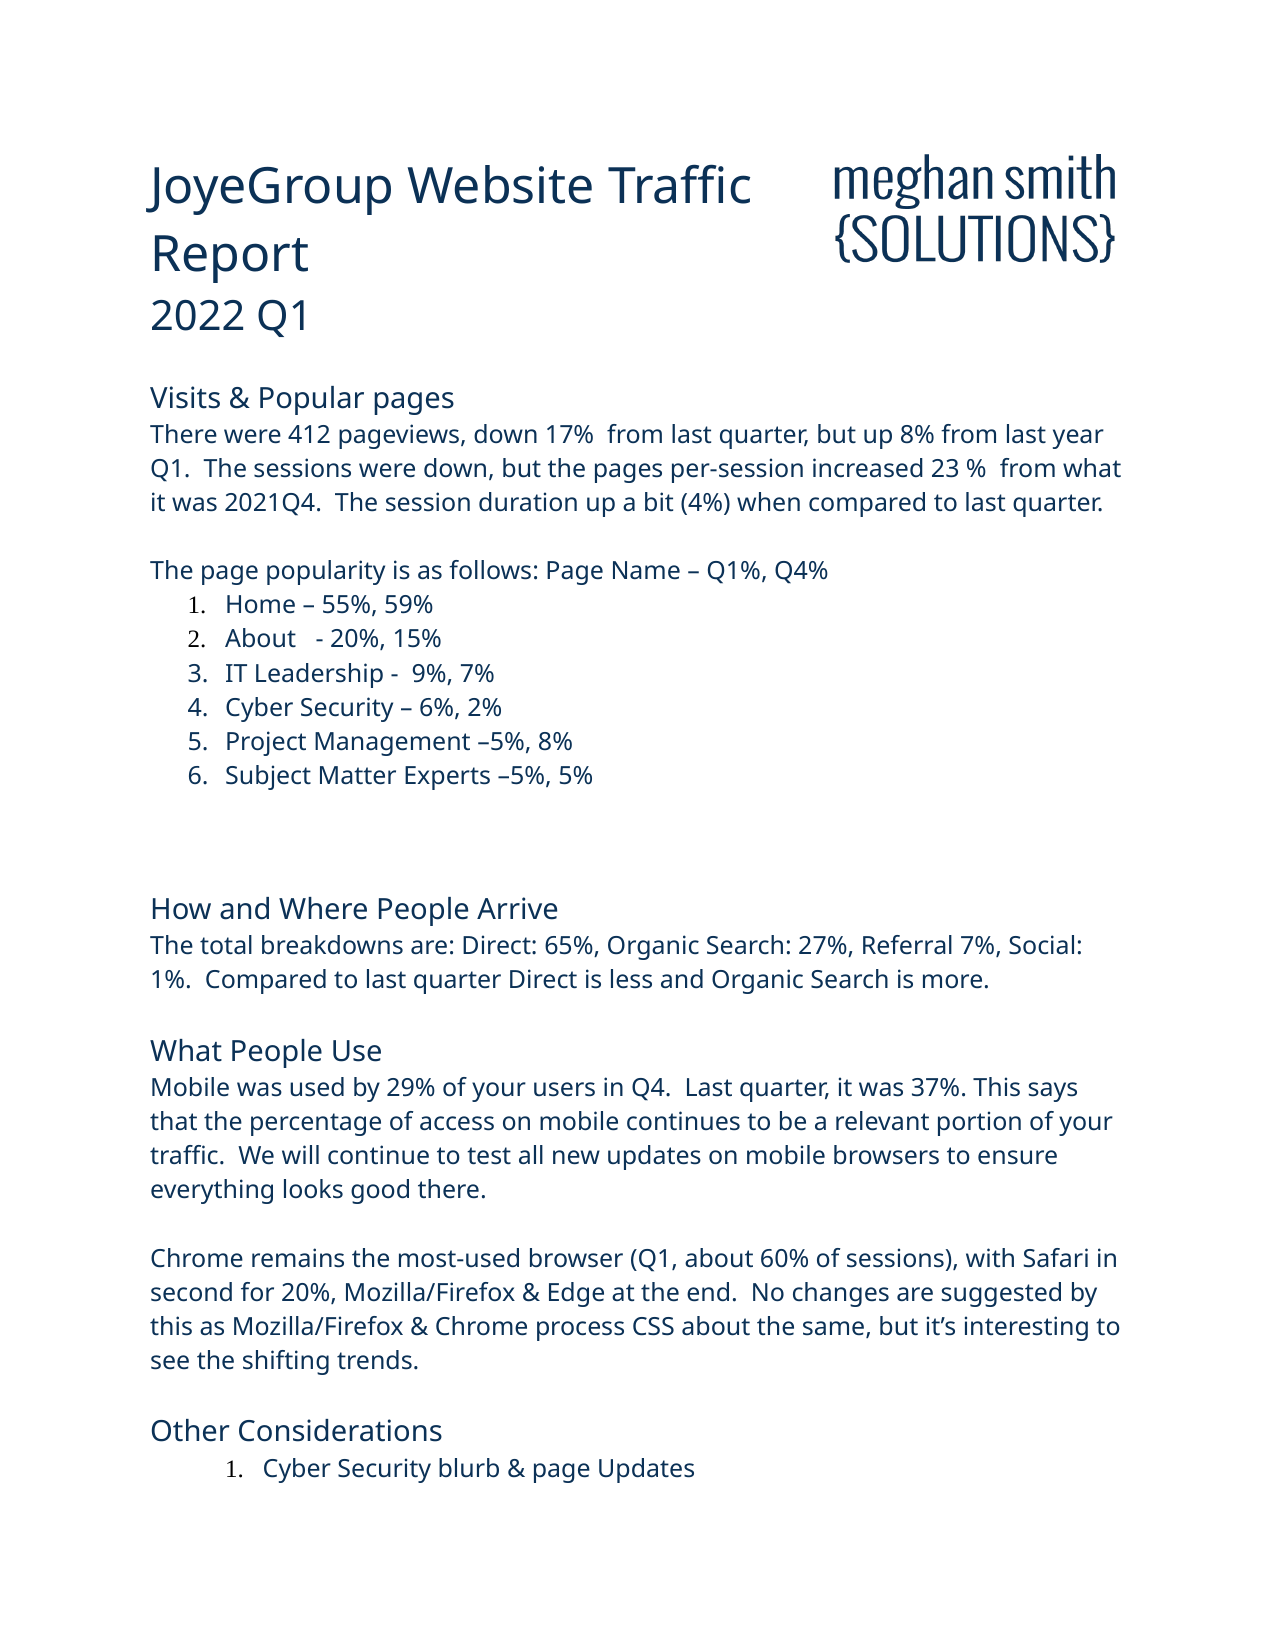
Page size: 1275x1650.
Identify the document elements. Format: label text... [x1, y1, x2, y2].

text Mobile was used by 29% of your users in Q4. Last quarter, it was 37%. This says that the percentage of access on mobile continues to be a relevant portion of your traffic. We will continue to test all new updates on mobile browsers to ensure everything looks good there. [150, 1070, 1125, 1206]
list Project Management –5%, 8% [187, 723, 1125, 757]
list Subject Matter Experts –5%, 5% [187, 757, 1125, 791]
text The page popularity is as follows: Page Name – Q1%, Q4% [150, 553, 1125, 587]
text How and Where People Arrive [150, 888, 1125, 928]
text Visits & Popular pages [150, 377, 1125, 417]
text The total breakdowns are: Direct: 65%, Organic Search: 27%, Referral 7%, Social: 1%. Compared to last quarter Direct is less and Organic Search is more. [150, 928, 1125, 996]
text JoyeGroup Website Traffic Report [150, 150, 1125, 286]
text 2022 Q1 [150, 286, 1125, 343]
text What People Use [150, 1030, 1125, 1070]
list IT Leadership - 9%, 7% [187, 655, 1125, 689]
text Chrome remains the most-used browser (Q1, about 60% of sessions), with Safari in second for 20%, Mozilla/Firefox & Edge at the end. No changes are suggested by this as Mozilla/Firefox & Chrome process CSS about the same, but it’s interesting to see the shifting trends. [150, 1240, 1125, 1376]
list Home – 55%, 59% [187, 587, 1125, 621]
list Cyber Security blurb & page Updates [225, 1450, 1125, 1484]
text Other Considerations [150, 1411, 1125, 1450]
list About - 20%, 15% [187, 621, 1125, 655]
list Cyber Security – 6%, 2% [187, 689, 1125, 723]
text There were 412 pageviews, down 17% from last quarter, but up 8% from last year Q1. The sessions were down, but the pages per-session increased 23 % from what it was 2021Q4. The session duration up a bit (4%) when compared to last quarter. [150, 417, 1125, 519]
